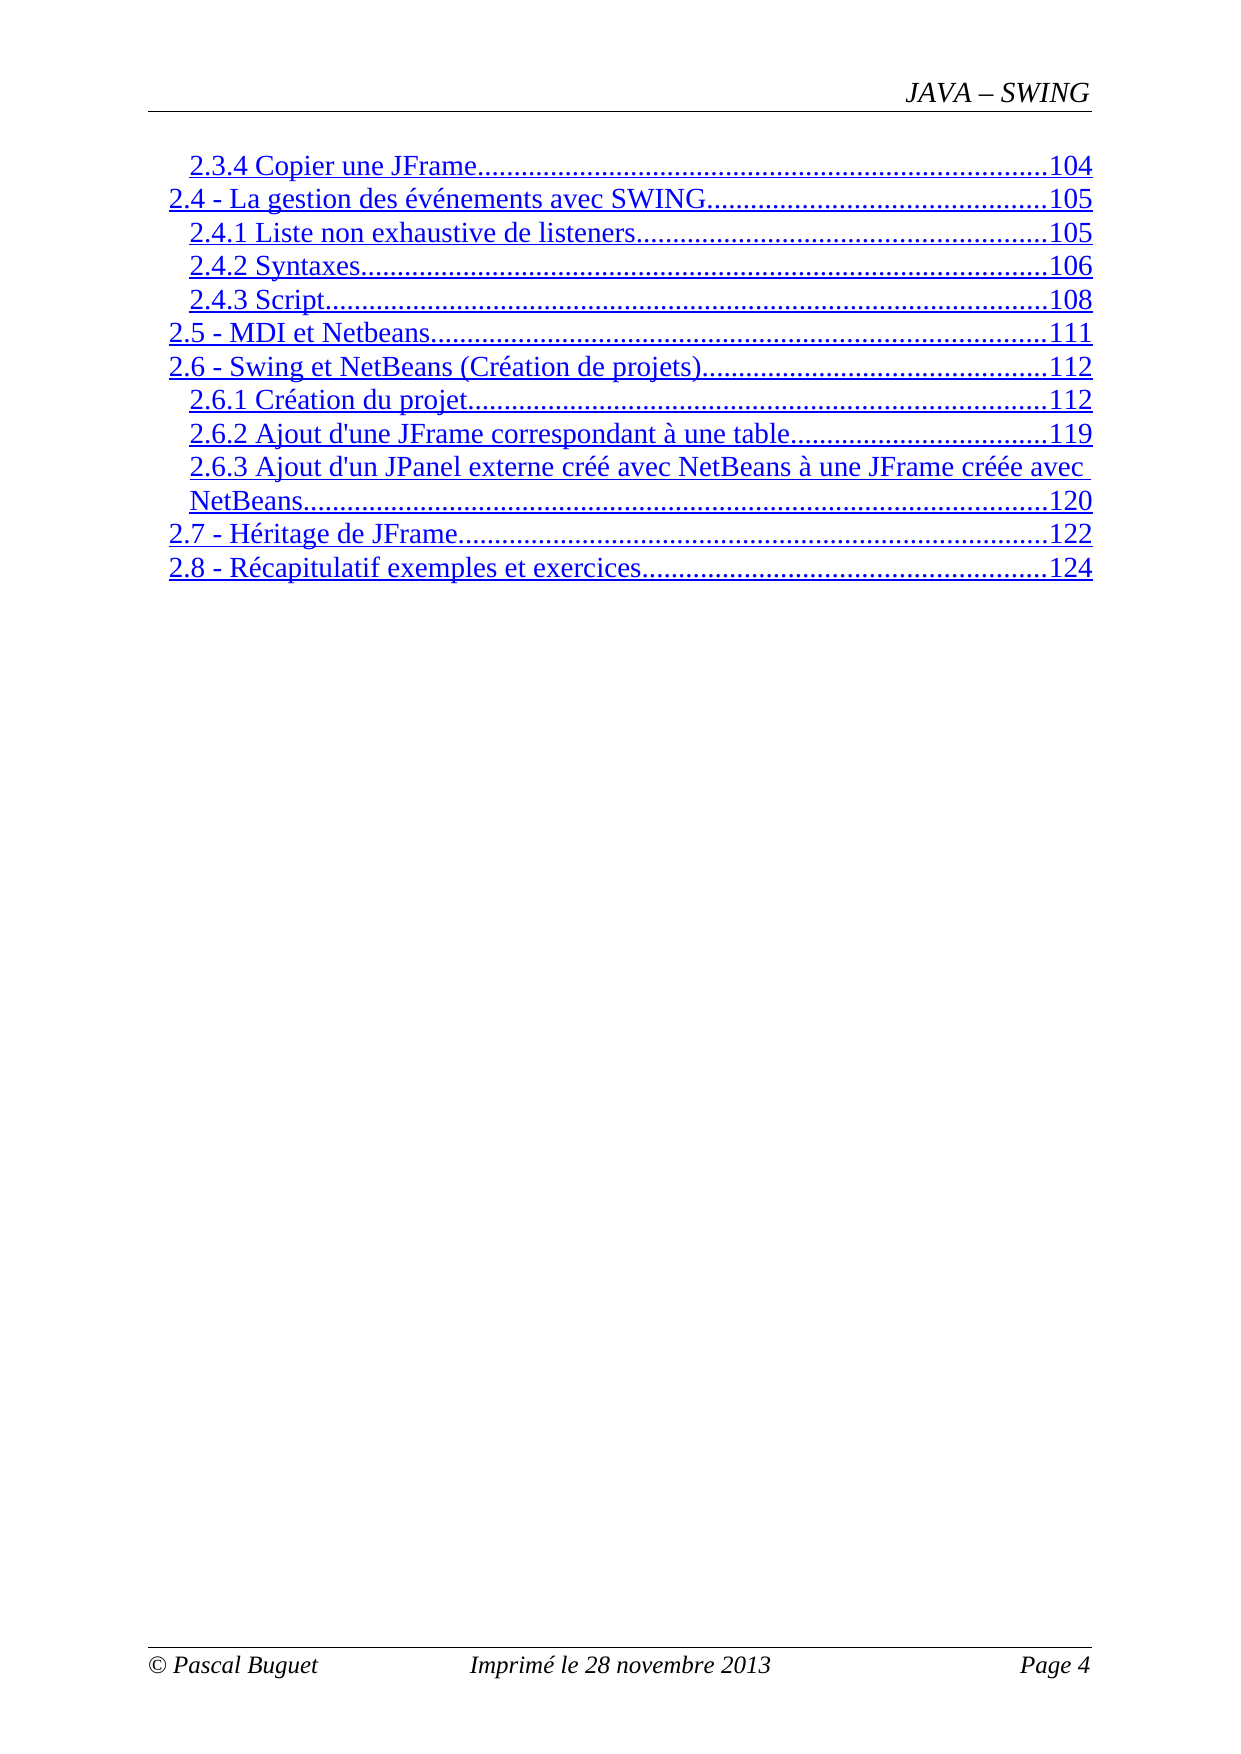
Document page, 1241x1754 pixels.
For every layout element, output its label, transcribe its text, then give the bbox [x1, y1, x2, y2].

text 2.6.3 Ajout d'un JPanel externe créé avec NetBeans à une JFrame créée avec NetBeans 120 [189, 449, 1092, 512]
text [168, 580, 1092, 584]
text 2.8 - Récapitulatif exemples et exercices 124 [168, 550, 1092, 579]
text 2.4.2 Syntaxes 106 [189, 248, 1092, 277]
text 2.6.1 Création du projet 112 [189, 382, 1092, 411]
text 2.6.2 Ajout d'une JFrame correspondant à une table 119 [189, 416, 1092, 445]
text 2.3.4 Copier une JFrame 104 [189, 148, 1092, 177]
text [168, 345, 1092, 349]
text 2.4.3 Script 108 [189, 282, 1092, 311]
text 2.6 - Swing et NetBeans (Création de projets) 112 [168, 349, 1092, 378]
text 2.7 - Héritage de JFrame 122 [168, 517, 1092, 546]
text 2.4 - La gestion des événements avec SWING 105 [168, 181, 1092, 210]
text [168, 211, 1092, 215]
text 2.4.1 Liste non exhaustive de listeners 105 [189, 215, 1092, 244]
text 2.5 - MDI et Netbeans 111 [168, 315, 1092, 344]
